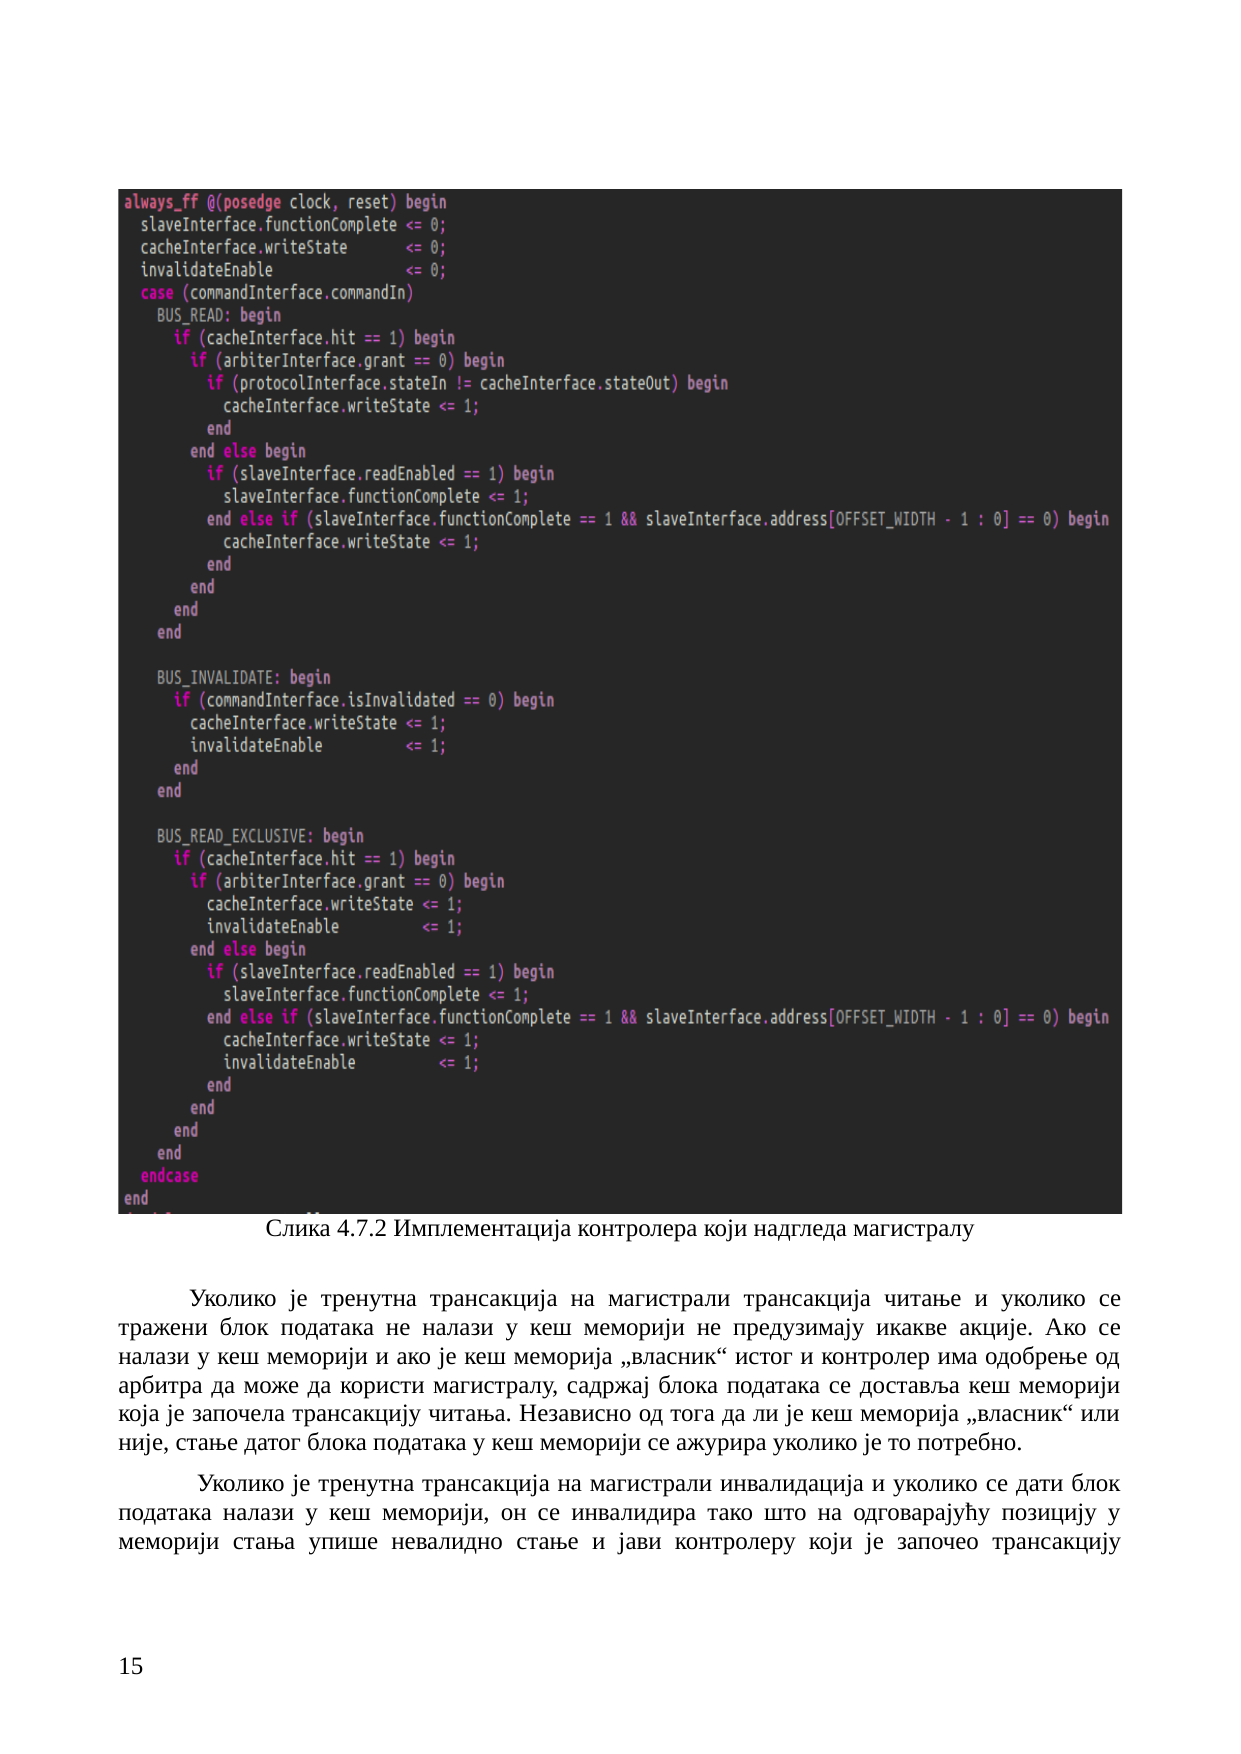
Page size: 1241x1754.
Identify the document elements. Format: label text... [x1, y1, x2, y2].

picture [118, 189, 1123, 1214]
text Слика 4.7.2 Имплементација контролера који надгледа магистралу [117, 190, 1123, 1242]
text Уколико је тренутна трансакција на магистрали трансакција читање и уколико се тражени блок података не налази у кеш меморији не предузимају икакве акције. Ако се налази у кеш меморији и ако је кеш меморија „власник“ истог и контролер има одобрење од арбитра да може да користи магистралу, садржај блока података се доставља кеш меморији која је започела трансакцију читања. Независно од тога да ли је кеш меморија „власник“ или није, стање датог блока података у кеш меморији се ажурира уколико је то потребно. [118, 1283, 1122, 1456]
text Уколико је тренутна трансакција на магистрали инвалидација и уколико се дати блок података налази у кеш меморији, он се инвалидира тако што на одговарајућу позицију у меморији стања упише невалидно стање и јави контролеру који је започео трансакцију [118, 1468, 1122, 1555]
